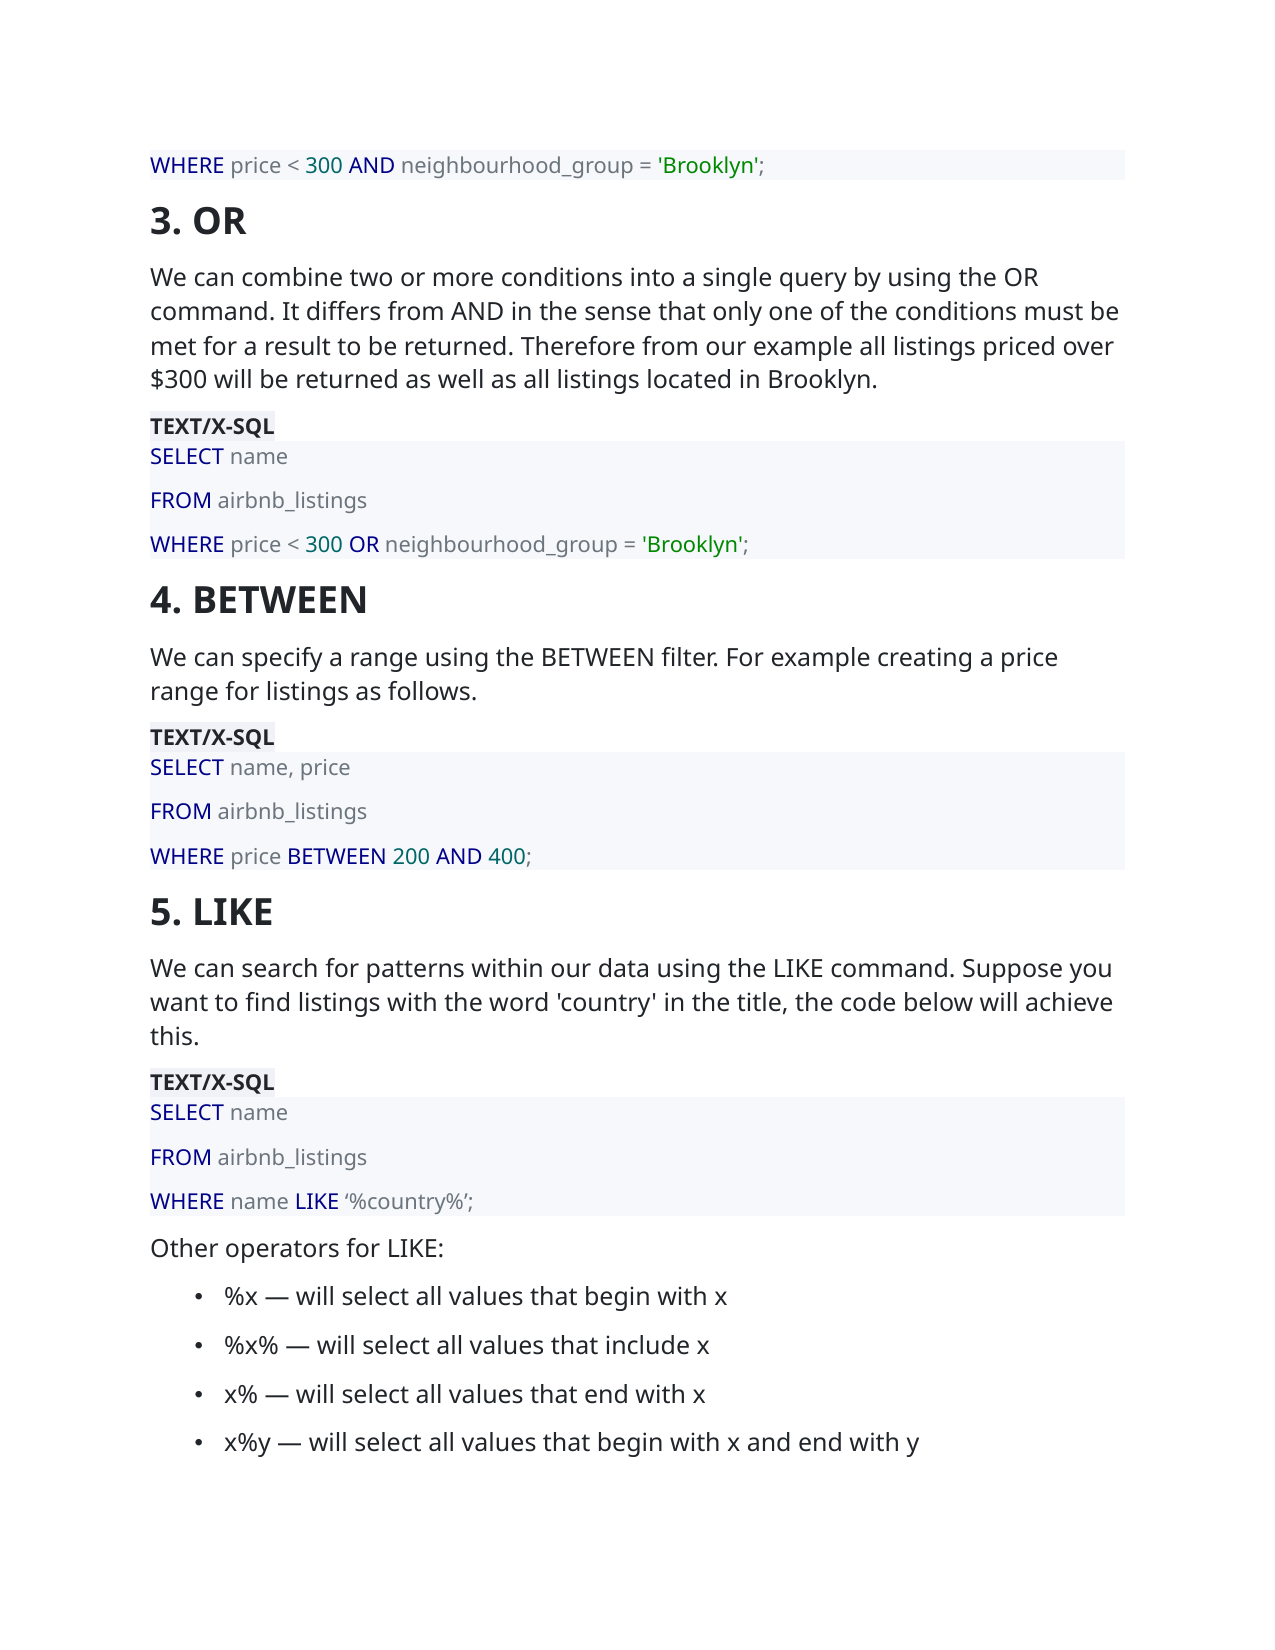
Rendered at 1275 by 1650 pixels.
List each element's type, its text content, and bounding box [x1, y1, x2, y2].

text SELECT name [150, 441, 1125, 470]
text TEXT/X-SQL [150, 722, 1125, 752]
text Other operators for LIKE: [150, 1230, 1125, 1264]
list x% — will select all values that end with x [194, 1376, 1125, 1410]
text We can specify a range using the BETWEEN filter. For example creating a price range for listings as follows. [150, 639, 1125, 707]
text TEXT/X-SQL [150, 1067, 1125, 1097]
text We can search for patterns within our data using the LIKE command. Suppose you want to find listings with the word 'country' in the title, the code below will achieve this. [150, 951, 1125, 1053]
text SELECT name, price [150, 752, 1125, 782]
text FROM airbnb_listings [150, 1142, 1125, 1171]
list %x% — will select all values that include x [194, 1328, 1125, 1362]
text WHERE price < 300 AND neighbourhood_group = 'Brooklyn'; [150, 150, 1125, 180]
text We can combine two or more conditions into a single query by using the OR command. It differs from AND in the sense that only one of the conditions must be met for a result to be returned. Therefore from our example all listings priced over $300 will be returned as well as all listings located in Brooklyn. [150, 260, 1125, 396]
text WHERE price BETWEEN 200 AND 400; [150, 841, 1125, 870]
subtitle 5. LIKE [150, 885, 1125, 936]
list x%y — will select all values that begin with x and end with y [194, 1425, 1125, 1459]
text WHERE price < 300 OR neighbourhood_group = 'Brooklyn'; [150, 529, 1125, 559]
list %x — will select all values that begin with x [194, 1279, 1125, 1313]
subtitle 3. OR [150, 194, 1125, 245]
text FROM airbnb_listings [150, 485, 1125, 515]
subtitle 4. BETWEEN [150, 574, 1125, 625]
text SELECT name [150, 1097, 1125, 1127]
text TEXT/X-SQL [150, 411, 1125, 441]
text FROM airbnb_listings [150, 796, 1125, 826]
text WHERE name LIKE ‘%country%’; [150, 1186, 1125, 1216]
